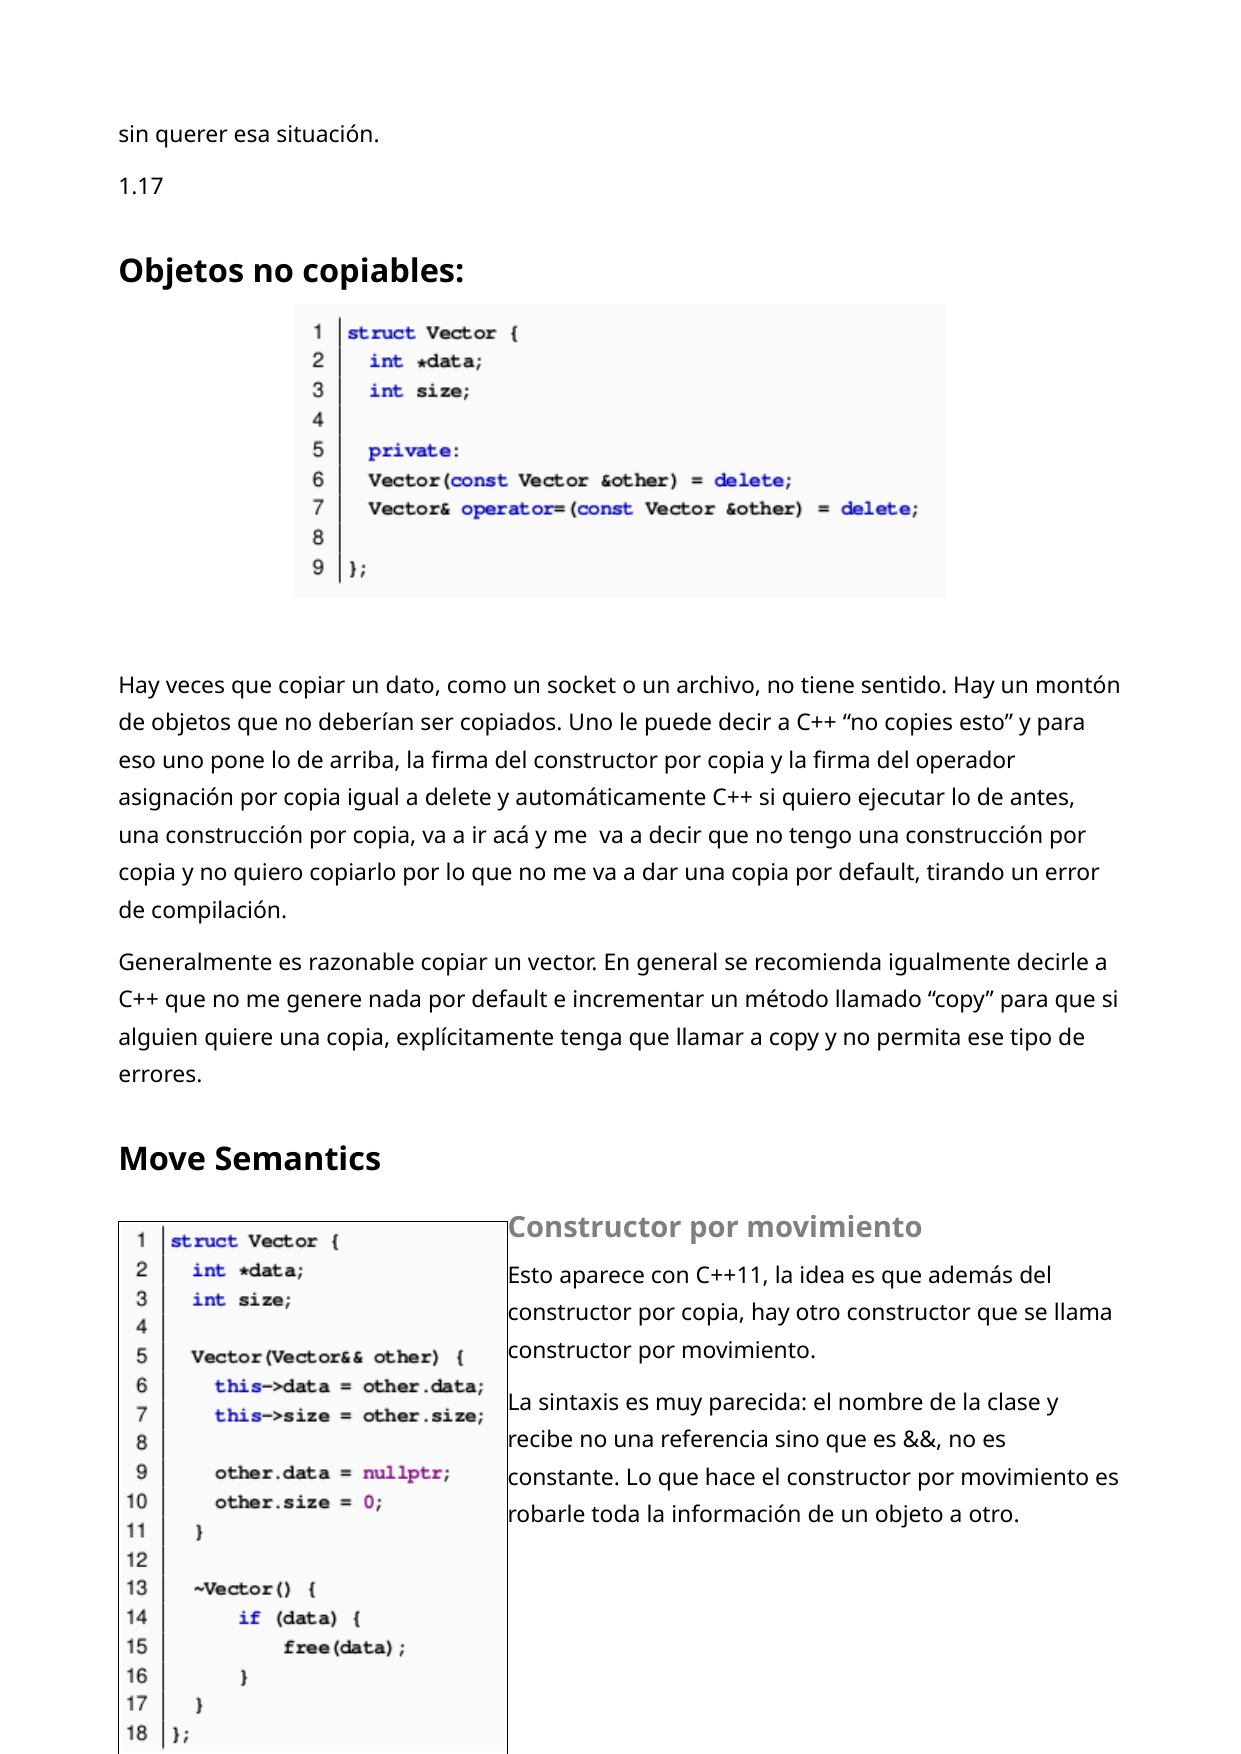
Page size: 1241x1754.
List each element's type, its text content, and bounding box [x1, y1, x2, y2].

text [119, 1222, 507, 1754]
text Esto aparece con C++11, la idea es que además del constructor por copia, hay otro constructor que se llama constructor por movimiento. [508, 1259, 1122, 1365]
subtitle Constructor por movimiento [118, 1207, 1122, 1246]
picture [121, 1224, 505, 1751]
text La sintaxis es muy parecida: el nombre de la clase y recibe no una referencia sino que es &&, no es constante. Lo que hace el constructor por movimiento es robarle toda la información de un objeto a otro. [508, 1386, 1122, 1530]
subtitle Objetos no copiables: [118, 247, 1122, 292]
text sin querer esa situación. [118, 118, 1122, 149]
text Generalmente es razonable copiar un vector. En general se recomienda igualmente decirle a C++ que no me genere nada por default e incrementar un método llamado “copy” para que si alguien quiere una copia, explícitamente tenga que llamar a copy y no permita ese tipo de errores. [118, 946, 1122, 1089]
picture [294, 304, 946, 598]
subtitle Move Semantics [118, 1135, 1122, 1179]
text Hay veces que copiar un dato, como un socket o un archivo, no tiene sentido. Hay un montón de objetos que no deberían ser copiados. Uno le puede decir a C++ “no copies esto” y para eso uno pone lo de arriba, la firma del constructor por copia y la firma del operador asignación por copia igual a delete y automáticamente C++ si quiero ejecutar lo de antes, una construcción por copia, va a ir acá y me va a decir que no tengo una construcción por copia y no quiero copiarlo por lo que no me va a dar una copia por default, tirando un error de compilación. [118, 669, 1122, 925]
text 1.17 [118, 170, 1122, 201]
